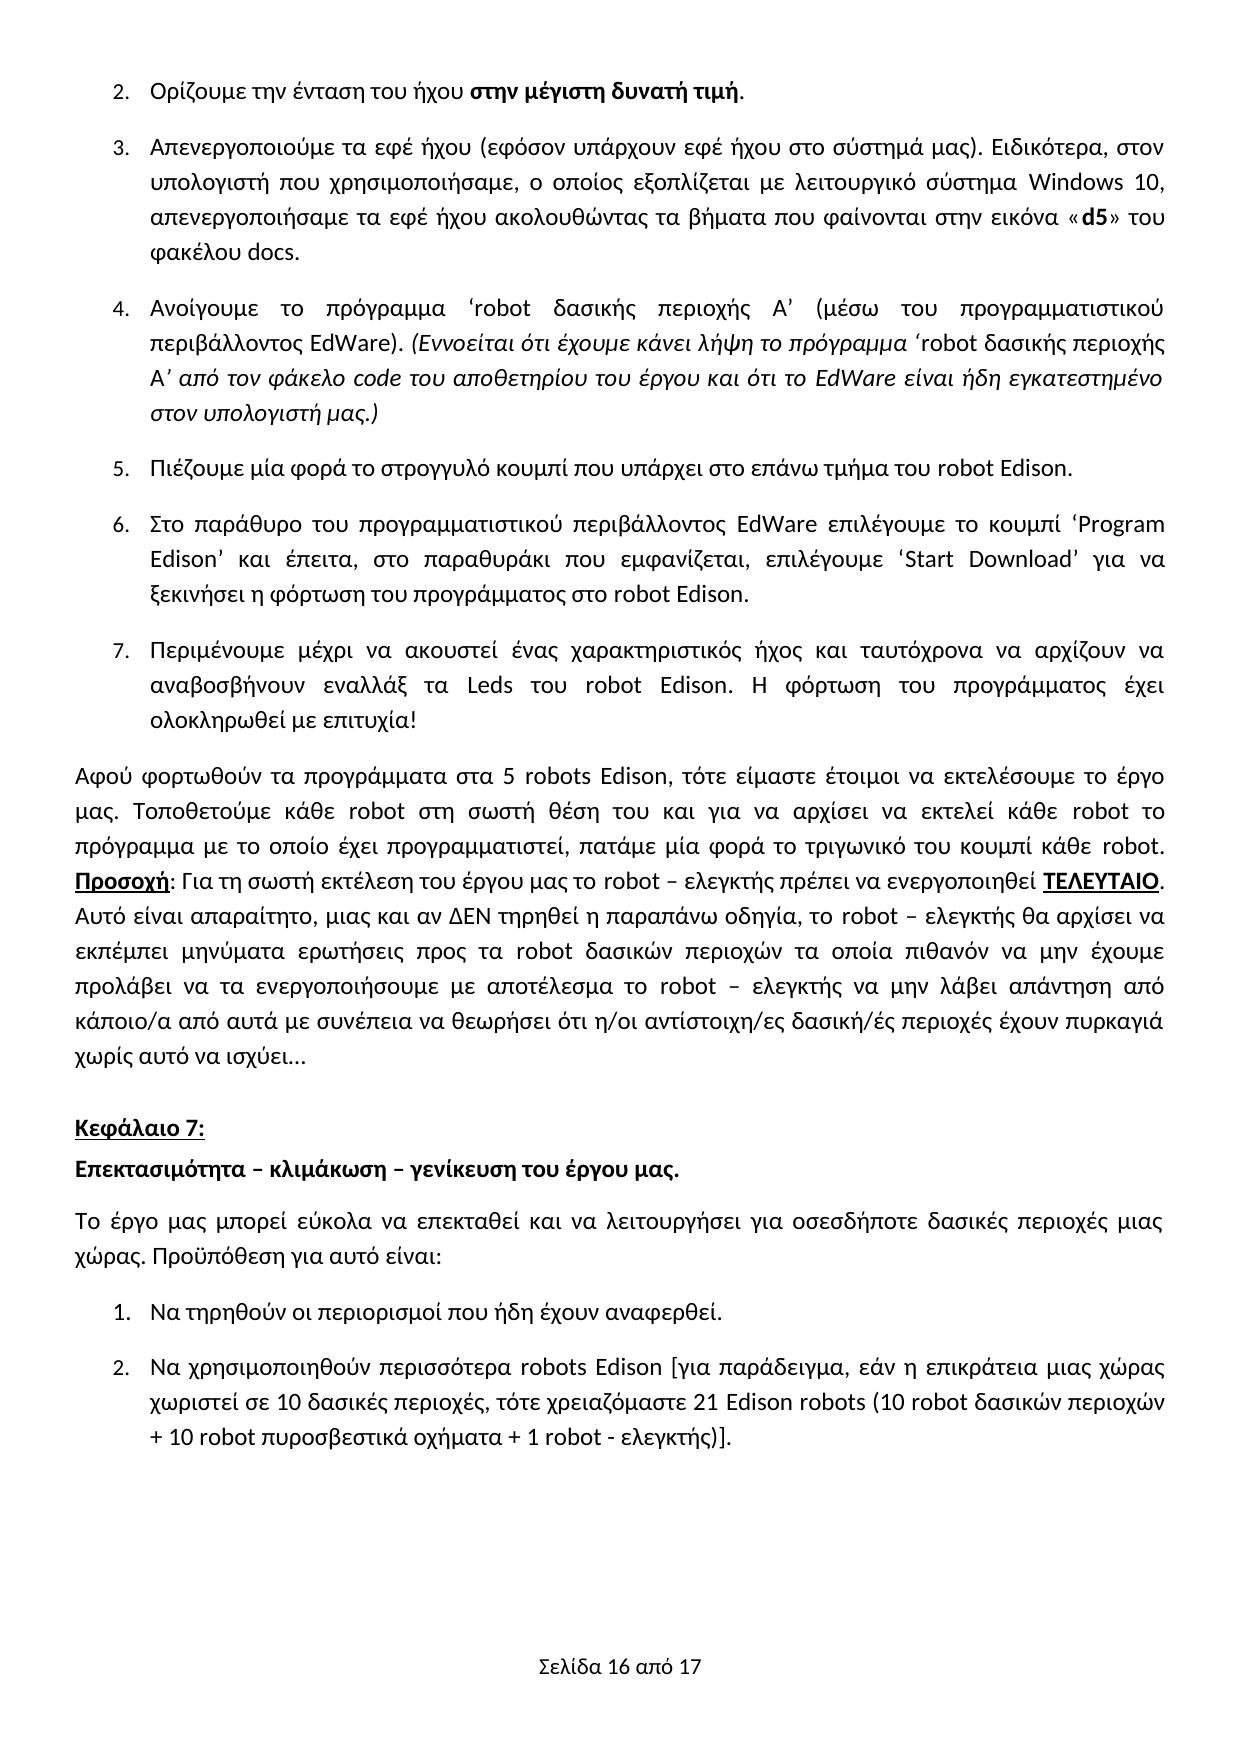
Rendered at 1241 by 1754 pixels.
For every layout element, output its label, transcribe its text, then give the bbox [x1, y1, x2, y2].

list Να τηρηθούν οι περιορισμοί που ήδη έχουν αναφερθεί. [112, 1296, 1165, 1326]
list Να χρησιμοποιηθούν περισσότερα robots Edison [για παράδειγμα, εάν η επικράτεια μιας χώρας χωριστεί σε 10 δασικές περιοχές, τότε χρειαζόμαστε 21 Edison robots (10 robot δασικών περιοχών + 10 robot πυροσβεστικά οχήματα + 1 robot - ελεγκτής)]. [112, 1351, 1165, 1452]
text Κεφάλαιο 7: [75, 1112, 1165, 1143]
list Ορίζουμε την ένταση του ήχου στην μέγιστη δυνατή τιμή. [112, 75, 1165, 106]
text Αφού φορτωθούν τα προγράμματα στα 5 robots Edison, τότε είμαστε έτοιμοι να εκτελέσουμε το έργο μας. Τοποθετούμε κάθε robot στη σωστή θέση του και για να αρχίσει να εκτελεί κάθε robot το πρόγραμμα με το οποίο έχει προγραμματιστεί, πατάμε μία φορά το τριγωνικό του κουμπί κάθε robot. Προσοχή: Για τη σωστή εκτέλεση του έργου μας το robot – ελεγκτής πρέπει να ενεργοποιηθεί ΤΕΛΕΥΤΑΙΟ. Αυτό είναι απαραίτητο, μιας και αν ΔΕΝ τηρηθεί η παραπάνω οδηγία, το robot – ελεγκτής θα αρχίσει να εκπέμπει μηνύματα ερωτήσεις προς τα robot δασικών περιοχών τα οποία πιθανόν να μην έχουμε προλάβει να τα ενεργοποιήσουμε με αποτέλεσμα το robot – ελεγκτής να μην λάβει απάντηση από κάποιο/α από αυτά με συνέπεια να θεωρήσει ότι η/οι αντίστοιχη/ες δασική/ές περιοχές έχουν πυρκαγιά χωρίς αυτό να ισχύει… [75, 760, 1165, 1071]
list Πιέζουμε μία φορά το στρογγυλό κουμπί που υπάρχει στο επάνω τμήμα του robot Edison. [112, 452, 1165, 483]
list Ανοίγουμε το πρόγραμμα ‘robot δασικής περιοχής Α’ (μέσω του προγραμματιστικού περιβάλλοντος EdWare). (Εννοείται ότι έχουμε κάνει λήψη το πρόγραμμα ‘robot δασικής περιοχής Α’ από τον φάκελο code του αποθετηρίου του έργου και ότι το EdWare είναι ήδη εγκατεστημένο στον υπολογιστή μας.) [112, 292, 1165, 427]
list Απενεργοποιούμε τα εφέ ήχου (εφόσον υπάρχουν εφέ ήχου στο σύστημά μας). Ειδικότερα, στον υπολογιστή που χρησιμοποιήσαμε, ο οποίος εξοπλίζεται με λειτουργικό σύστημα Windows 10, απενεργοποιήσαμε τα εφέ ήχου ακολουθώντας τα βήματα που φαίνονται στην εικόνα «d5» του φακέλου docs. [112, 131, 1165, 266]
text Το έργο μας μπορεί εύκολα να επεκταθεί και να λειτουργήσει για οσεσδήποτε δασικές περιοχές μιας χώρας. Προϋπόθεση για αυτό είναι: [75, 1205, 1165, 1270]
list Στο παράθυρο του προγραμματιστικού περιβάλλοντος EdWare επιλέγουμε το κουμπί ‘Program Edison’ και έπειτα, στο παραθυράκι που εμφανίζεται, επιλέγουμε ‘Start Download’ για να ξεκινήσει η φόρτωση του προγράμματος στο robot Edison. [112, 508, 1165, 609]
list Περιμένουμε μέχρι να ακουστεί ένας χαρακτηριστικός ήχος και ταυτόχρονα να αρχίζουν να αναβοσβήνουν εναλλάξ τα Leds του robot Edison. Η φόρτωση του προγράμματος έχει ολοκληρωθεί με επιτυχία! [112, 634, 1165, 735]
text Επεκτασιμότητα – κλιμάκωση – γενίκευση του έργου μας. [75, 1153, 1165, 1184]
